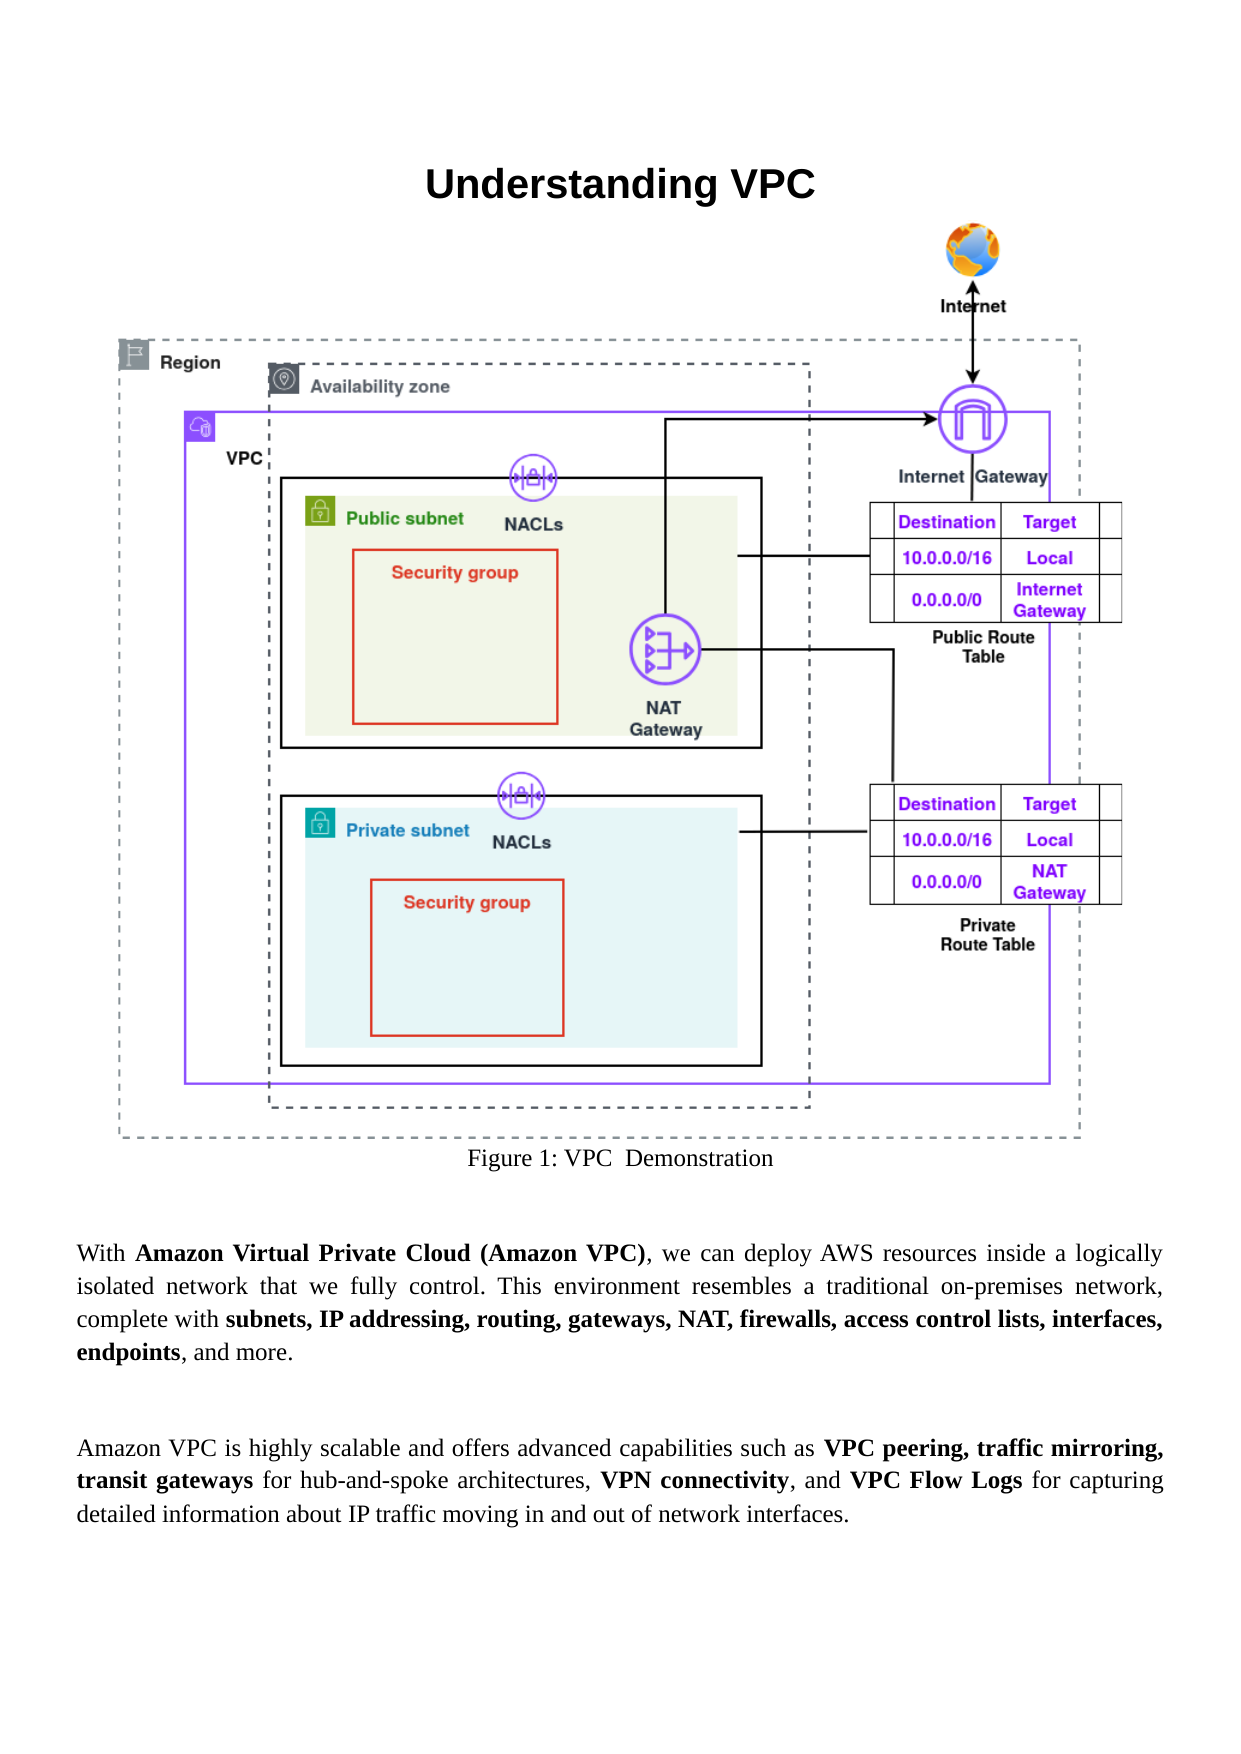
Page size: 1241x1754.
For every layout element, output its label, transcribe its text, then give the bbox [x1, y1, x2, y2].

picture [118, 220, 1123, 1139]
text Figure 1: VPC Demonstration [76, 220, 1164, 1172]
title Understanding VPC [76, 160, 1164, 208]
text Amazon VPC is highly scalable and offers advanced capabilities such as VPC peering, traffic mirroring, transit gateways for hub-and-spoke architectures, VPN connectivity, and VPC Flow Logs for capturing detailed information about IP traffic moving in and out of network interfaces. [76, 1433, 1164, 1527]
text With Amazon Virtual Private Cloud (Amazon VPC), we can deploy AWS resources inside a logically isolated network that we fully control. This environment resembles a traditional on-premises network, complete with subnets, IP addressing, routing, gateways, NAT, firewalls, access control lists, interfaces, endpoints, and more. [76, 1238, 1164, 1366]
